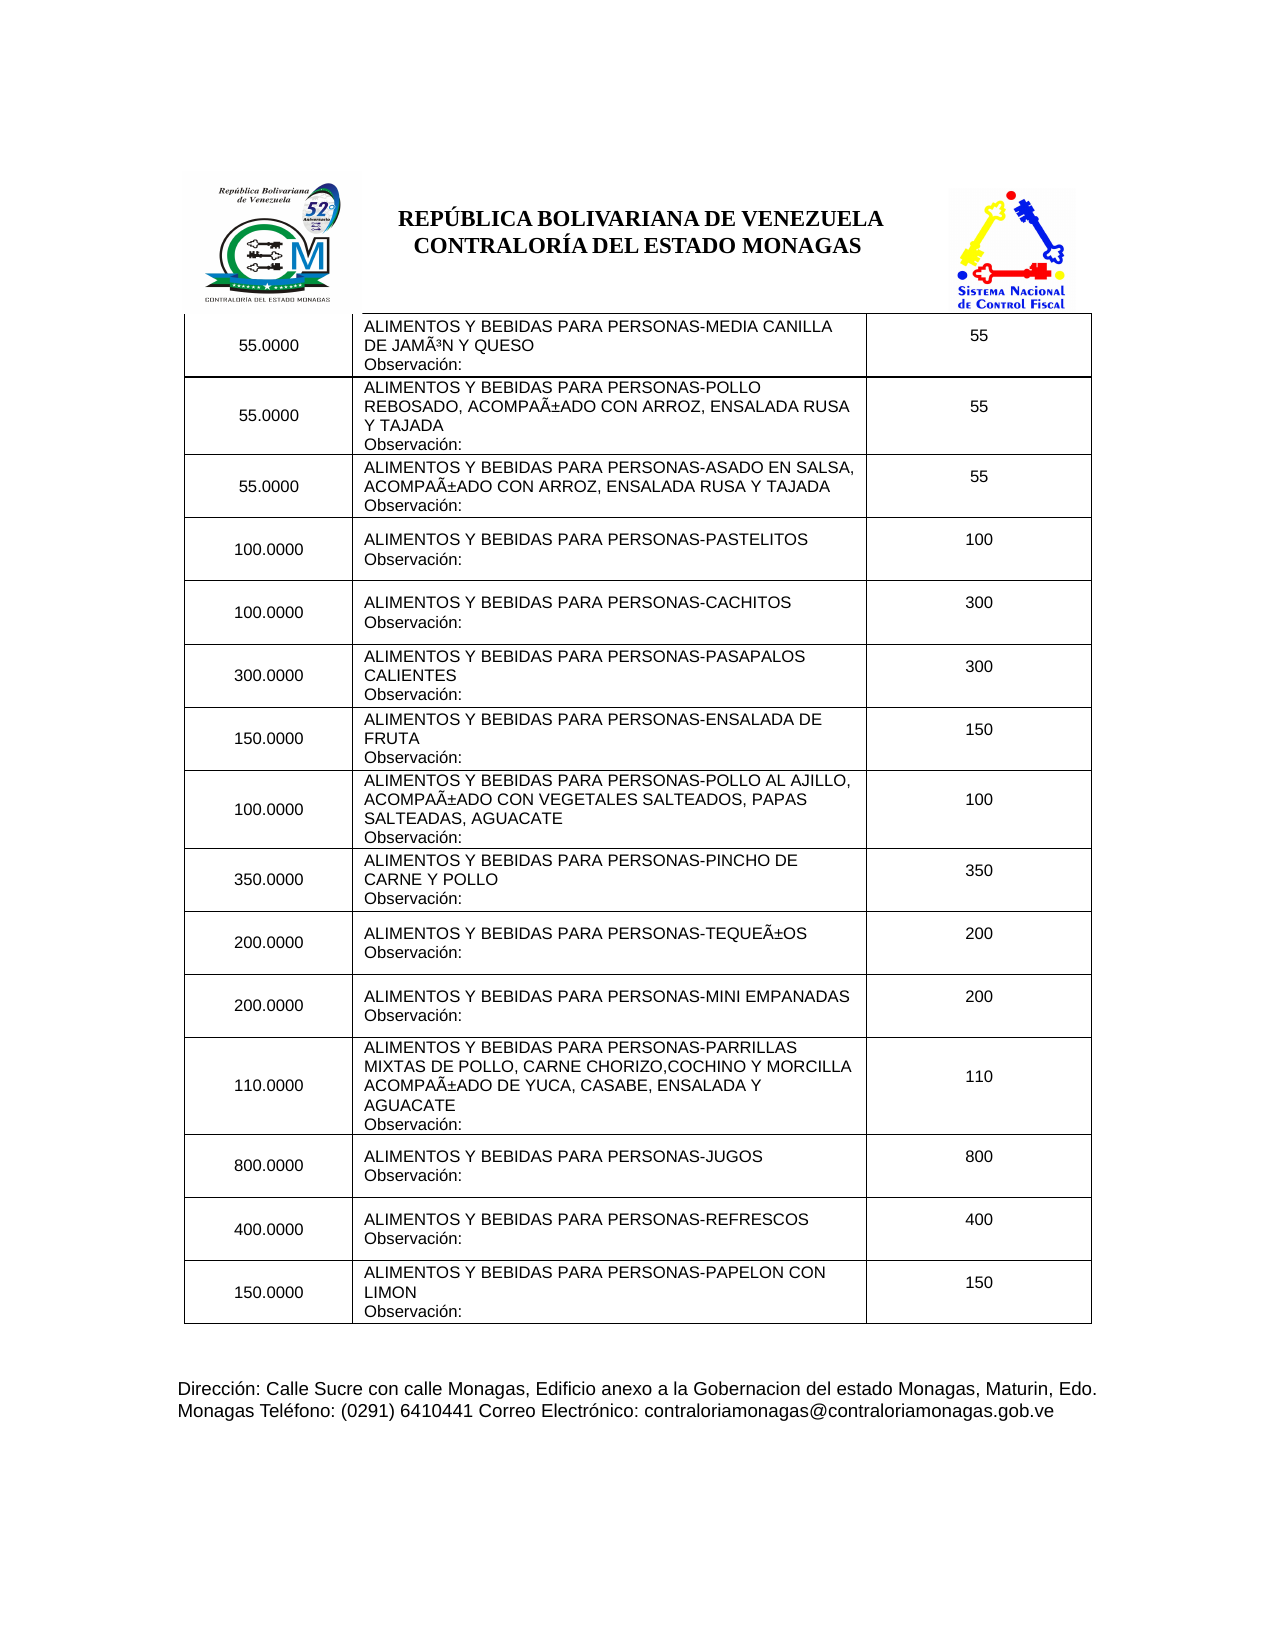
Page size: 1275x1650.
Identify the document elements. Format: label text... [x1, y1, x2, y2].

table_cell ALIMENTOS Y BEBIDAS PARA PERSONAS-PINCHO DE CARNE Y POLLO Observación: [353, 849, 866, 911]
table_cell 200 [867, 912, 1091, 974]
table_cell 800 [867, 1135, 1091, 1197]
table_cell 300 [867, 581, 1091, 643]
table_cell ALIMENTOS Y BEBIDAS PARA PERSONAS-POLLO AL AJILLO, ACOMPAÃ±ADO CON VEGETALES SALTEADOS, PAPAS SALTEADAS, AGUACATE Observación: [353, 771, 866, 847]
picture [948, 188, 1076, 312]
table_cell 100.0000 [185, 771, 352, 847]
table_cell 110.0000 [185, 1038, 352, 1134]
table_cell 350 [867, 849, 1091, 911]
table_cell 55 [867, 314, 1091, 376]
table_cell 55 [867, 378, 1091, 454]
table_cell 400 [867, 1198, 1091, 1260]
table_cell 55.0000 [185, 314, 352, 376]
table_cell 150.0000 [185, 1261, 352, 1323]
table_cell ALIMENTOS Y BEBIDAS PARA PERSONAS-MEDIA CANILLA DE JAMÃ³N Y QUESO Observación: [353, 314, 866, 376]
table_cell 400.0000 [185, 1198, 352, 1260]
table_cell 300.0000 [185, 645, 352, 707]
table_cell 55.0000 [185, 455, 352, 517]
table_cell 100 [867, 771, 1091, 847]
table_cell 150.0000 [185, 708, 352, 770]
table_cell 350.0000 [185, 849, 352, 911]
table_cell 200.0000 [185, 912, 352, 974]
table_cell 100 [867, 518, 1091, 580]
table_cell 100.0000 [185, 581, 352, 643]
table_cell ALIMENTOS Y BEBIDAS PARA PERSONAS-ASADO EN SALSA, ACOMPAÃ±ADO CON ARROZ, ENSALADA RUSA Y TAJADA Observación: [353, 455, 866, 517]
table_cell 150 [867, 708, 1091, 770]
table_cell 150 [867, 1261, 1091, 1323]
table_cell 800.0000 [185, 1135, 352, 1197]
table_cell 200.0000 [185, 975, 352, 1037]
table_cell 200 [867, 975, 1091, 1037]
table_cell 55.0000 [185, 378, 352, 454]
table_cell 100.0000 [185, 518, 352, 580]
table_cell 300 [867, 645, 1091, 707]
table_cell ALIMENTOS Y BEBIDAS PARA PERSONAS-PARRILLAS MIXTAS DE POLLO, CARNE CHORIZO,COCHINO Y MORCILLA ACOMPAÃ±ADO DE YUCA, CASABE, ENSALADA Y AGUACATE Observación: [353, 1038, 866, 1134]
table_cell ALIMENTOS Y BEBIDAS PARA PERSONAS-PASAPALOS CALIENTES Observación: [353, 645, 866, 707]
table_cell ALIMENTOS Y BEBIDAS PARA PERSONAS-JUGOS Observación: [353, 1135, 866, 1197]
table_cell ALIMENTOS Y BEBIDAS PARA PERSONAS-CACHITOS Observación: [353, 581, 866, 643]
table_cell ALIMENTOS Y BEBIDAS PARA PERSONAS-POLLO REBOSADO, ACOMPAÃ±ADO CON ARROZ, ENSALADA RUSA Y TAJADA Observación: [353, 378, 866, 454]
table_cell ALIMENTOS Y BEBIDAS PARA PERSONAS-TEQUEÃ±OS Observación: [353, 912, 866, 974]
table_cell ALIMENTOS Y BEBIDAS PARA PERSONAS-PAPELON CON LIMON Observación: [353, 1261, 866, 1323]
table_cell ALIMENTOS Y BEBIDAS PARA PERSONAS-MINI EMPANADAS Observación: [353, 975, 866, 1037]
table_cell ALIMENTOS Y BEBIDAS PARA PERSONAS-ENSALADA DE FRUTA Observación: [353, 708, 866, 770]
table_cell ALIMENTOS Y BEBIDAS PARA PERSONAS-REFRESCOS Observación: [353, 1198, 866, 1260]
table_cell 55 [867, 455, 1091, 517]
table_cell ALIMENTOS Y BEBIDAS PARA PERSONAS-PASTELITOS Observación: [353, 518, 866, 580]
picture [182, 171, 363, 314]
table_cell 110 [867, 1038, 1091, 1134]
